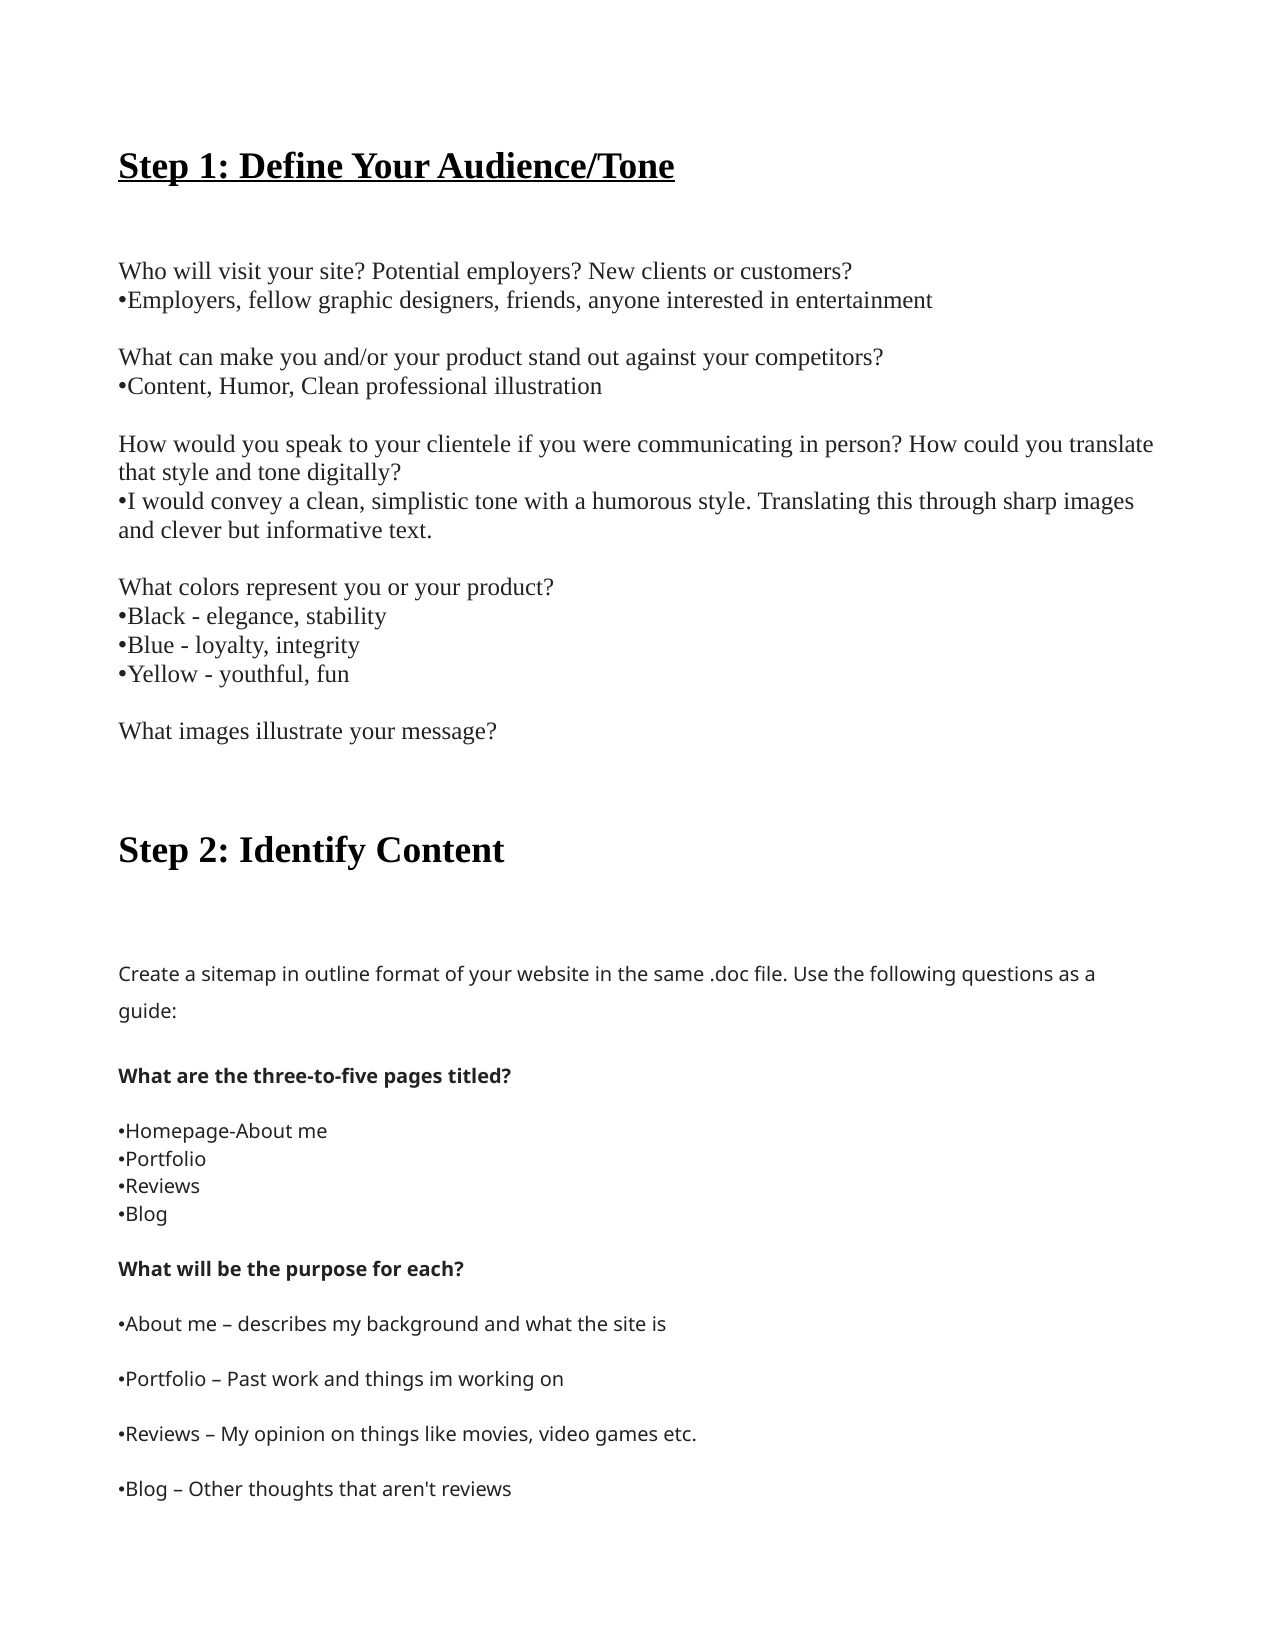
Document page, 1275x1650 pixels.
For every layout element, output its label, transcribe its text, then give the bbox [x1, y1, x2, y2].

list Content, Humor, Clean professional illustration [118, 371, 1157, 400]
text Create a sitemap in outline format of your website in the same .doc file. Use the following questions as a guide: [118, 922, 1157, 1024]
list Who will visit your site? Potential employers? New clients or customers? [118, 256, 1157, 285]
list How would you speak to your clientele if you were communicating in person? How could you translate that style and tone digitally? [118, 429, 1157, 486]
list What images illustrate your message? [118, 716, 1157, 745]
list Portfolio – Past work and things im working on [118, 1364, 1157, 1392]
list Homepage-About me [118, 1117, 1157, 1144]
list What are the three-to-five pages titled? [118, 1062, 1157, 1089]
list Blog [118, 1199, 1157, 1227]
list Blue - loyalty, integrity [118, 630, 1157, 659]
list Reviews [118, 1172, 1157, 1199]
list Employers, fellow graphic designers, friends, anyone interested in entertainment [118, 285, 1157, 314]
list Reviews – My opinion on things like movies, video games etc. [118, 1419, 1157, 1447]
list Blog – Other thoughts that aren't reviews [118, 1474, 1157, 1502]
list Portfolio [118, 1144, 1157, 1172]
list I would convey a clean, simplistic tone with a humorous style. Translating this through sharp images and clever but informative text. [118, 486, 1157, 544]
list What colors represent you or your product? [118, 572, 1157, 601]
list What can make you and/or your product stand out against your competitors? [118, 342, 1157, 371]
subtitle Step 2: Identify Content [118, 827, 1157, 871]
list Black - elegance, stability [118, 601, 1157, 630]
list About me – describes my background and what the site is [118, 1309, 1157, 1337]
subtitle Step 1: Define Your Audience/Tone [118, 143, 1157, 186]
list Yellow - youthful, fun [118, 659, 1157, 687]
list What will be the purpose for each? [118, 1254, 1157, 1282]
